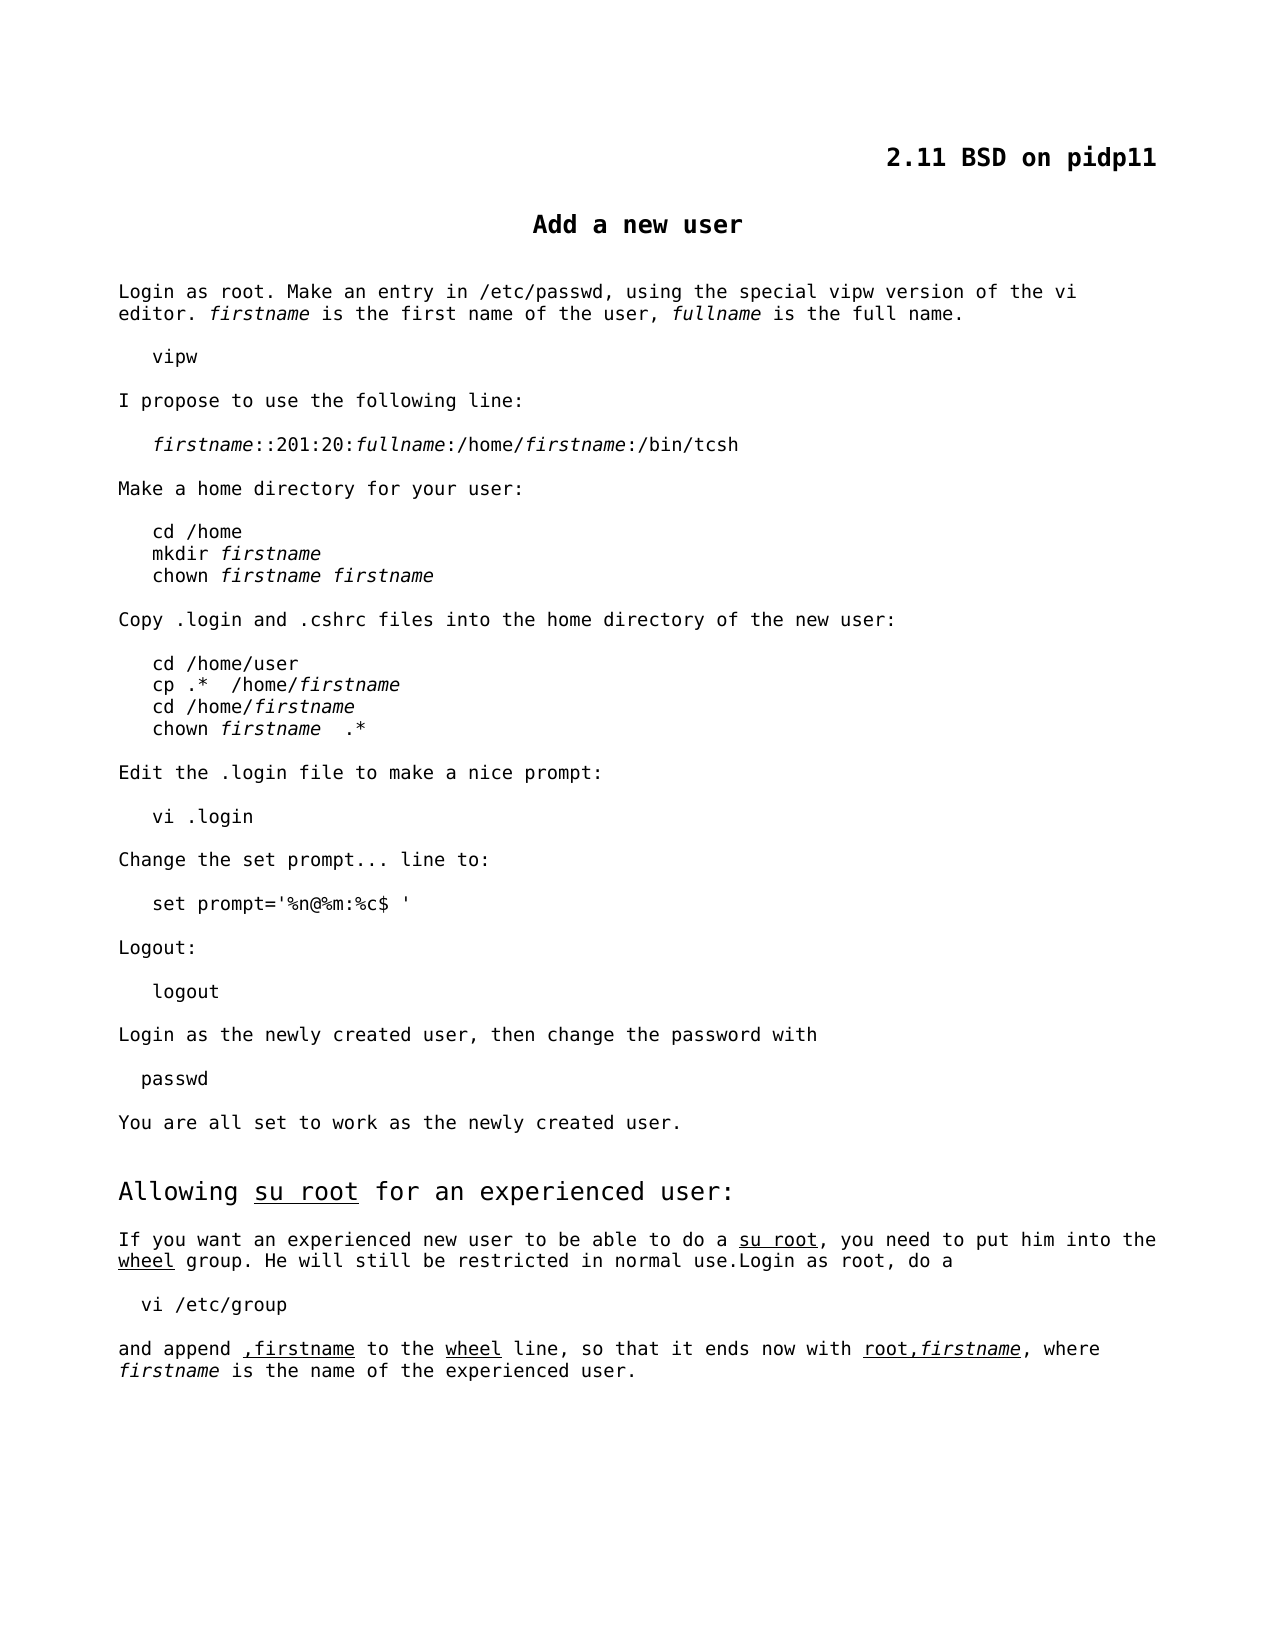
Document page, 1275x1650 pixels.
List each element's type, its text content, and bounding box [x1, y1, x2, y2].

text I propose to use the following line: [118, 390, 1157, 412]
text logout [118, 981, 1157, 1002]
text vipw [118, 346, 1157, 368]
text chown firstname .* [118, 718, 1157, 740]
text Copy .login and .cshrc files into the home directory of the new user: [118, 609, 1157, 631]
text Logout: [118, 937, 1157, 959]
text cd /home [118, 521, 1157, 543]
text cp .* /home/firstname [118, 674, 1157, 696]
text Change the set prompt... line to: [118, 849, 1157, 871]
text vi /etc/group [118, 1294, 1157, 1316]
text and append ,firstname to the wheel line, so that it ends now with root,firstname, where firstname is the name of the experienced user. [118, 1338, 1157, 1382]
title Add a new user [118, 210, 1157, 239]
text If you want an experienced new user to be able to do a su root, you need to put him into the wheel group. He will still be restricted in normal use.Login as root, do a [118, 1228, 1157, 1272]
text cd /home/user [118, 652, 1157, 674]
text passwd [118, 1068, 1157, 1090]
text Allowing su root for an experienced user: [118, 1177, 1157, 1207]
text Login as the newly created user, then change the password with [118, 1024, 1157, 1046]
text Login as root. Make an entry in /etc/passwd, using the special vipw version of the vi editor. firstname is the first name of the user, fullname is the full name. [118, 281, 1157, 324]
text firstname::201:20:fullname:/home/firstname:/bin/tcsh [118, 434, 1157, 456]
text set prompt='%n@%m:%c$ ' [118, 893, 1157, 915]
title 2.11 BSD on pidp11 [118, 143, 1157, 172]
text Edit the .login file to make a nice prompt: [118, 762, 1157, 784]
text mkdir firstname [118, 543, 1157, 565]
text Make a home directory for your user: [118, 477, 1157, 499]
text vi .login [118, 806, 1157, 827]
text chown firstname firstname [118, 565, 1157, 587]
text cd /home/firstname [118, 696, 1157, 718]
text You are all set to work as the newly created user. [118, 1112, 1157, 1134]
